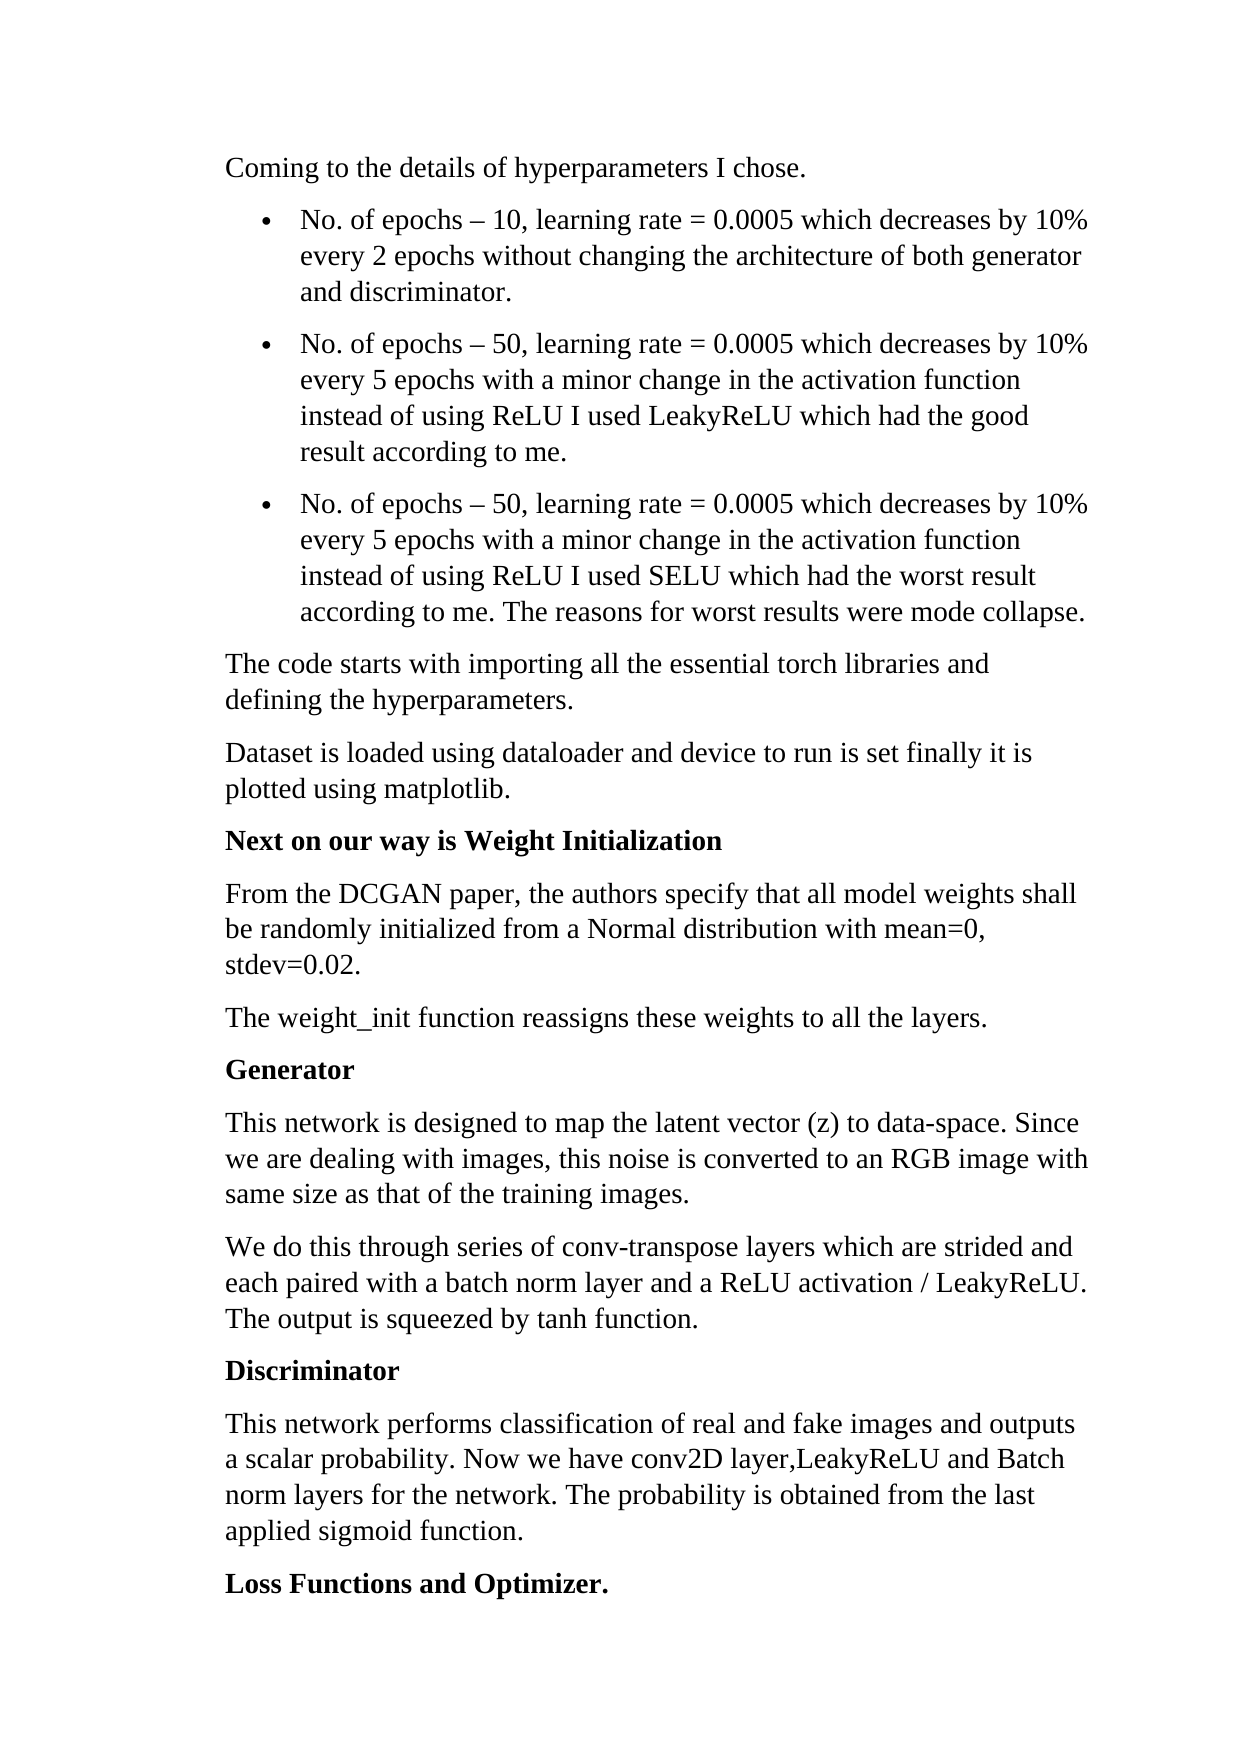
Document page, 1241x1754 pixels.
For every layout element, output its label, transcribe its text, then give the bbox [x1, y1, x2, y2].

text Discriminator [225, 1353, 1090, 1387]
text Next on our way is Weight Initialization [225, 823, 1090, 857]
text Dataset is loaded using dataloader and device to run is set finally it is plotted using matplotlib. [225, 735, 1090, 804]
text This network performs classification of real and fake images and outputs a scalar probability. Now we have conv2D layer,LeakyReLU and Batch norm layers for the network. The probability is obtained from the last applied sigmoid function. [225, 1406, 1090, 1547]
list No. of epochs – 50, learning rate = 0.0005 which decreases by 10% every 5 epochs with a minor change in the activation function instead of using ReLU I used SELU which had the worst result according to me. The reasons for worst results were mode collapse. [262, 487, 1090, 628]
list No. of epochs – 10, learning rate = 0.0005 which decreases by 10% every 2 epochs without changing the architecture of both generator and discriminator. [262, 202, 1090, 308]
text We do this through series of conv-transpose layers which are strided and each paired with a batch norm layer and a ReLU activation / LeakyReLU. The output is squeezed by tanh function. [225, 1229, 1090, 1334]
text The weight_init function reassigns these weights to all the layers. [225, 1000, 1090, 1033]
list Coming to the details of hyperparameters I chose. [225, 150, 1090, 183]
text From the DCGAN paper, the authors specify that all model weights shall be randomly initialized from a Normal distribution with mean=0, stdev=0.02. [225, 876, 1090, 981]
text Loss Functions and Optimizer. [225, 1566, 1090, 1599]
list No. of epochs – 50, learning rate = 0.0005 which decreases by 10% every 5 epochs with a minor change in the activation function instead of using ReLU I used LeakyReLU which had the good result according to me. [262, 327, 1090, 468]
text The code starts with importing all the essential torch libraries and defining the hyperparameters. [225, 647, 1090, 716]
text This network is designed to map the latent vector (z) to data-space. Since we are dealing with images, this noise is converted to an RGB image with same size as that of the training images. [225, 1105, 1090, 1210]
text Generator [225, 1052, 1090, 1086]
